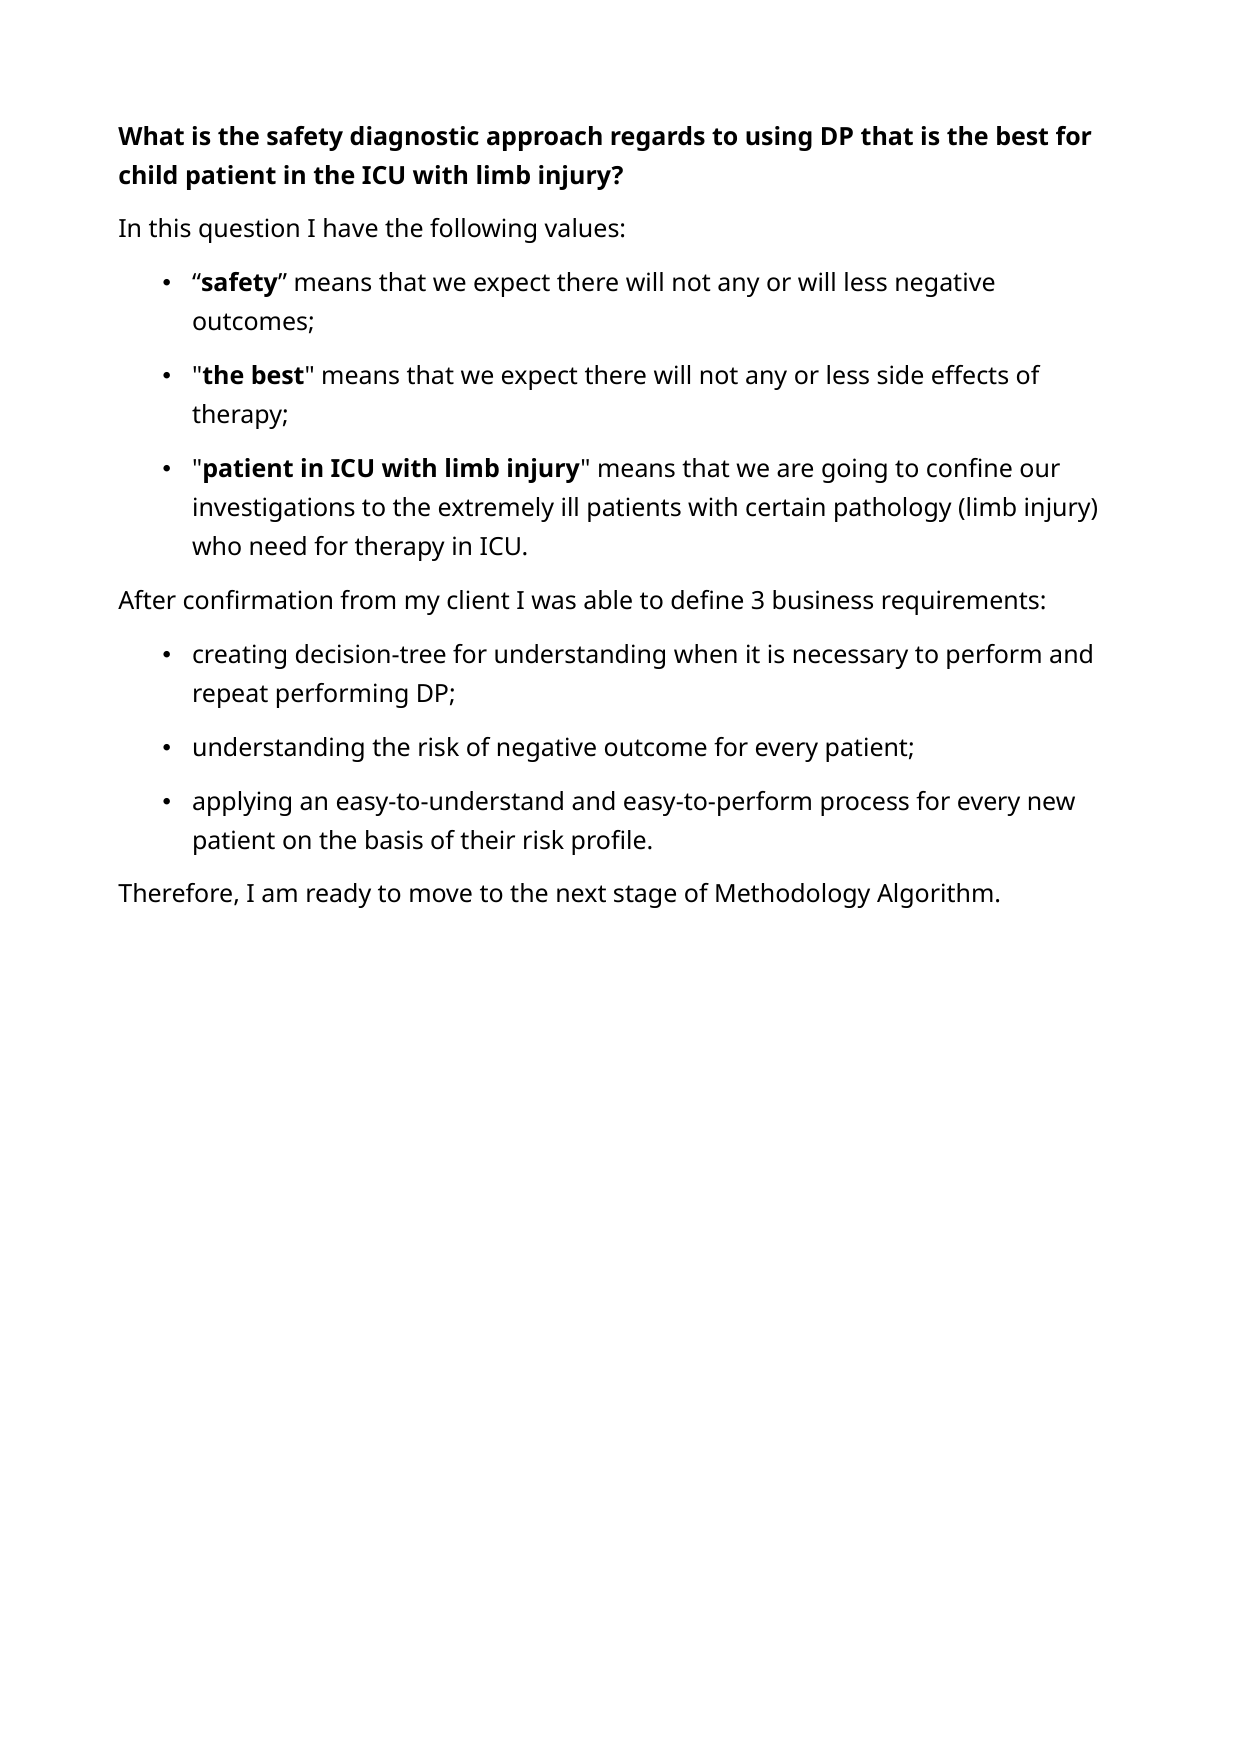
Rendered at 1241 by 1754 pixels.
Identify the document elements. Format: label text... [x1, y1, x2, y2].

text After confirmation from my client I was able to define 3 business requirements: [118, 583, 1122, 617]
list “safety” means that we expect there will not any or will less negative outcomes; [162, 265, 1122, 338]
list "the best" means that we expect there will not any or less side effects of therapy; [162, 358, 1122, 431]
list creating decision-tree for understanding when it is necessary to perform and repeat performing DP; [162, 636, 1122, 710]
text What is the safety diagnostic approach regards to using DP that is the best for child patient in the ICU with limb injury? [118, 118, 1122, 191]
list understanding the risk of negative outcome for every patient; [162, 729, 1122, 763]
list applying an easy-to-understand and easy-to-perform process for every new patient on the basis of their risk profile. [162, 783, 1122, 856]
text Therefore, I am ready to move to the next stage of Methodology Algorithm. [118, 876, 1122, 910]
text In this question I have the following values: [118, 211, 1122, 245]
list "patient in ICU with limb injury" means that we are going to confine our investigations to the extremely ill patients with certain pathology (limb injury) who need for therapy in ICU. [162, 451, 1122, 563]
